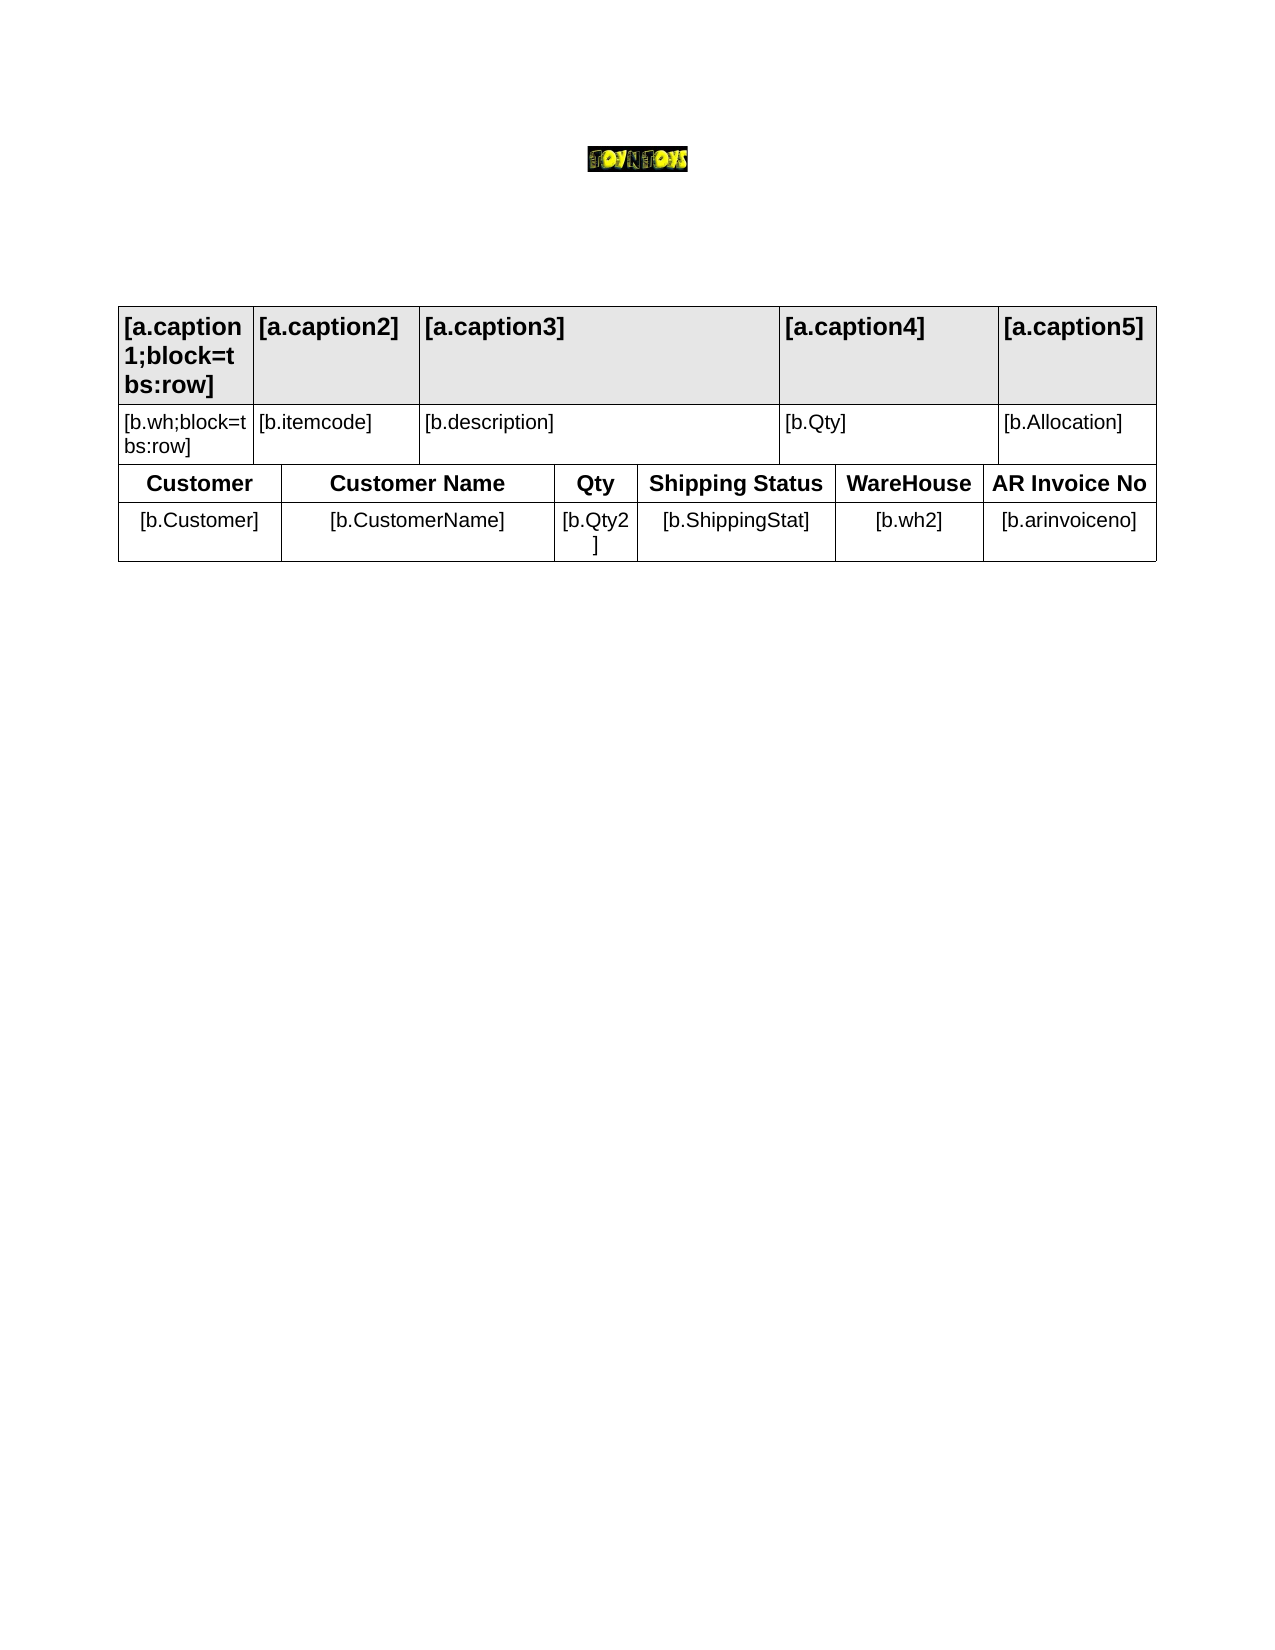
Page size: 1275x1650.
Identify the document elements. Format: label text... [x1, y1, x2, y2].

table_header [a.caption1;block=tbs:row] [119, 307, 253, 404]
table_cell AR Invoice No [984, 465, 1156, 502]
table_cell Customer Name [282, 465, 554, 502]
table_header [a.caption2] [254, 307, 419, 404]
table_cell [b.wh2] [836, 503, 983, 561]
table_cell [b.Customer] [119, 503, 281, 561]
table_cell Qty [555, 465, 637, 502]
table_cell Shipping Status [638, 465, 835, 502]
table_cell [b.description] [420, 405, 779, 464]
table_cell [b.Qty] [780, 405, 998, 464]
table_cell [b.CustomerName] [282, 503, 554, 561]
table_cell [b.wh;block=tbs:row] [119, 405, 253, 464]
table_cell [b.Allocation] [999, 405, 1156, 464]
table_header [a.caption5] [999, 307, 1156, 404]
table_cell WareHouse [836, 465, 983, 502]
table_cell [b.ShippingStat] [638, 503, 835, 561]
table_header [a.caption4] [780, 307, 998, 404]
table_cell Customer [119, 465, 281, 502]
table_header [a.caption3] [420, 307, 779, 404]
table_cell [b.arinvoiceno] [984, 503, 1156, 561]
table_cell [b.itemcode] [254, 405, 419, 464]
picture [587, 146, 688, 172]
table_cell [b.Qty2] [555, 503, 637, 561]
